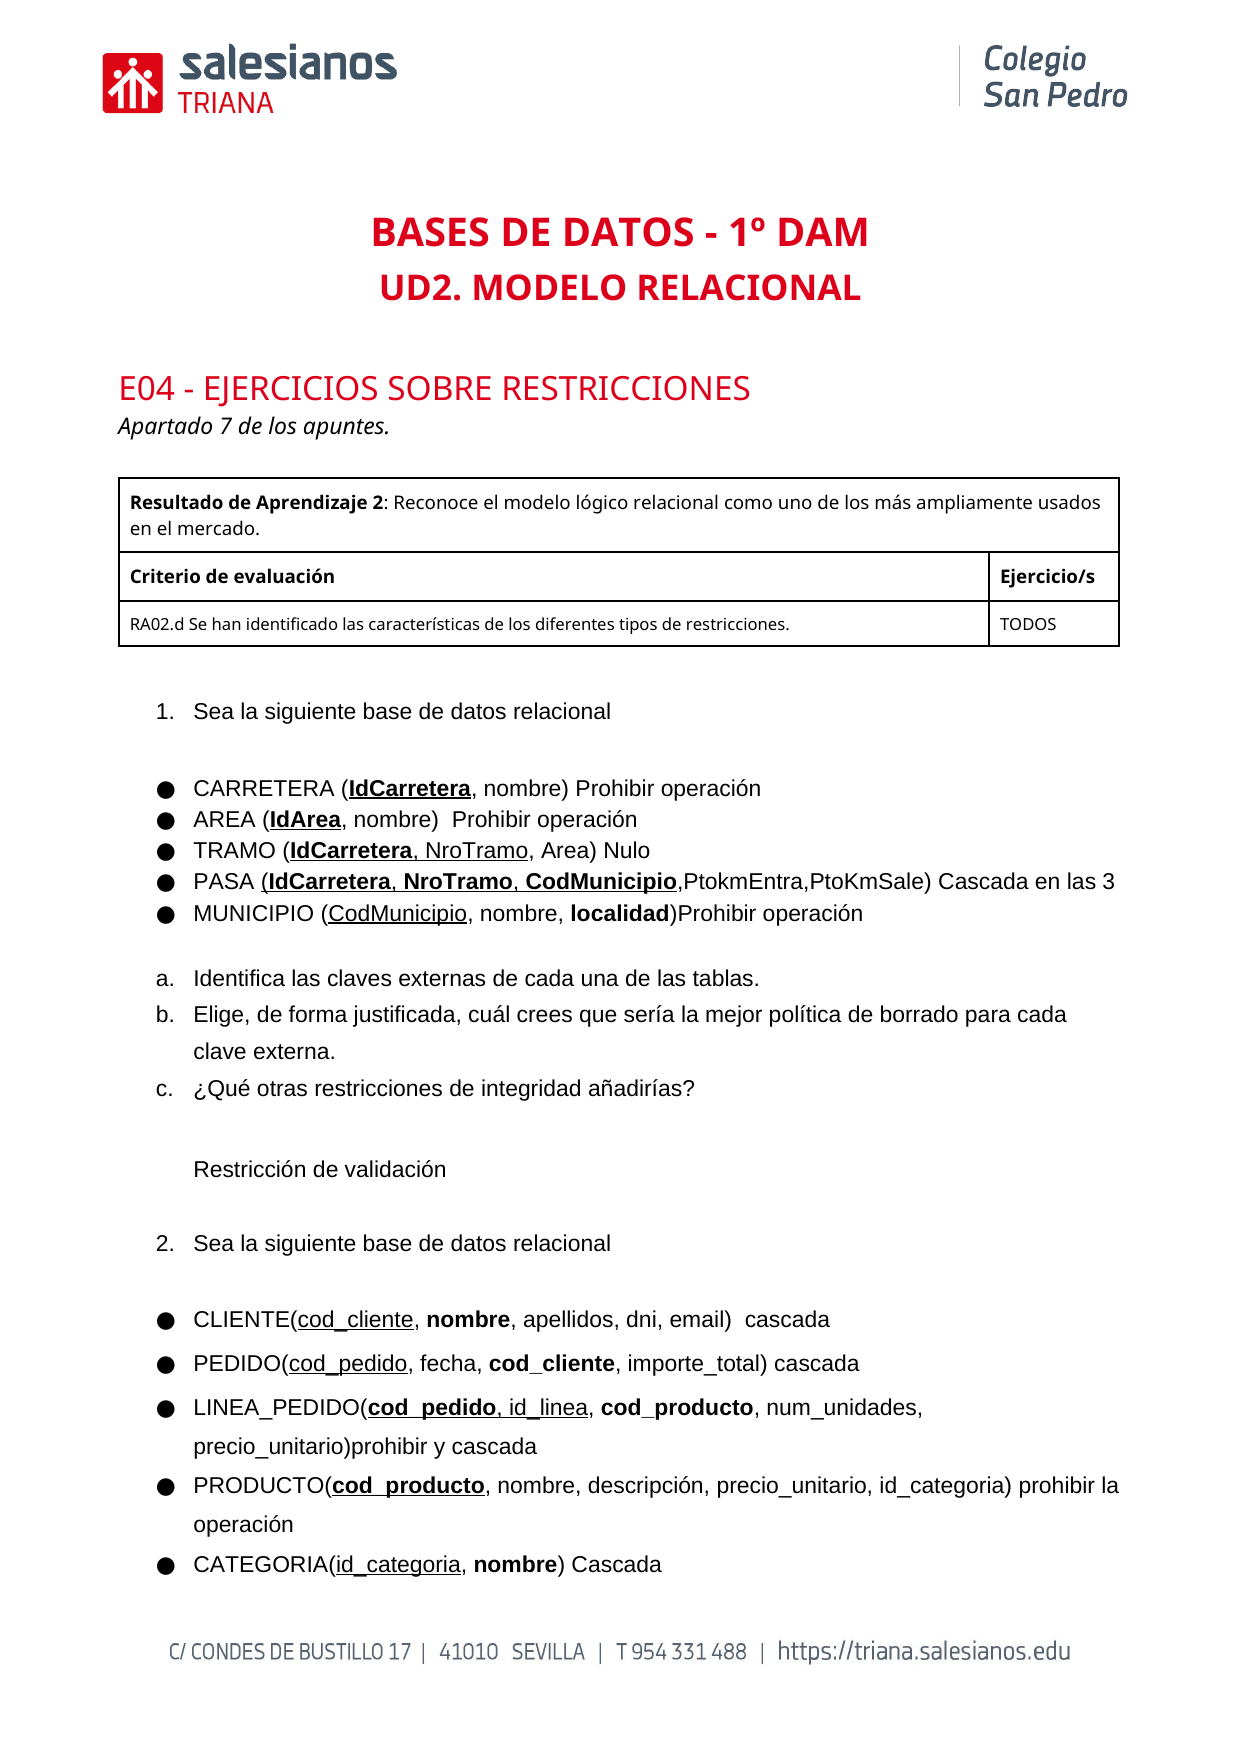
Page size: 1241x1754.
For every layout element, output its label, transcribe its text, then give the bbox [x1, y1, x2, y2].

list ¿Qué otras restricciones de integridad añadirías? [156, 1075, 1122, 1102]
subtitle BASES DE DATOS - 1º DAM [118, 204, 1122, 258]
list CATEGORIA(id_categoria, nombre) Cascada [156, 1548, 1122, 1579]
list AREA (IdArea, nombre) Prohibir operación [156, 803, 1122, 834]
table_cell TODOS [990, 602, 1118, 645]
table_cell Ejercicio/s [990, 553, 1118, 599]
list PEDIDO(cod_pedido, fecha, cod_cliente, importe_total) cascada [156, 1347, 1122, 1378]
list TRAMO (IdCarretera, NroTramo, Area) Nulo [156, 834, 1122, 865]
text Restricción de validación [118, 1156, 1122, 1182]
list Elige, de forma justificada, cuál crees que sería la mejor política de borrado para cada clave externa. [156, 1001, 1122, 1065]
list CARRETERA (IdCarretera, nombre) Prohibir operación [156, 771, 1122, 803]
subtitle E04 - EJERCICIOS SOBRE RESTRICCIONES [118, 364, 1122, 410]
list CLIENTE(cod_cliente, nombre, apellidos, dni, email) cascada [156, 1303, 1122, 1334]
list PASA (IdCarretera, NroTramo, CodMunicipio,PtokmEntra,PtoKmSale) Cascada en las 3 [156, 865, 1122, 896]
table_cell Criterio de evaluación [120, 553, 988, 599]
picture [951, 32, 1136, 122]
list Sea la siguiente base de datos relacional [156, 1229, 1122, 1256]
list LINEA_PEDIDO(cod_pedido, id_linea, cod_producto, num_unidades, precio_unitario)prohibir y cascada [156, 1391, 1122, 1459]
list MUNICIPIO (CodMunicipio, nombre, localidad)Prohibir operación [156, 896, 1122, 928]
picture [93, 28, 402, 125]
table_header Resultado de Aprendizaje 2: Reconoce el modelo lógico relacional como uno de los más ampliamente usados en el mercado. [120, 479, 1118, 551]
subtitle UD2. MODELO RELACIONAL [118, 262, 1122, 311]
list Sea la siguiente base de datos relacional [156, 698, 1122, 724]
picture [0, 1632, 1241, 1699]
list PRODUCTO(cod_producto, nombre, descripción, precio_unitario, id_categoria) prohibir la operación [156, 1469, 1122, 1538]
list Identifica las claves externas de cada una de las tablas. [156, 964, 1122, 991]
text Apartado 7 de los apuntes. [118, 410, 1122, 441]
table_cell RA02.d Se han identificado las características de los diferentes tipos de restricciones. [120, 602, 988, 645]
